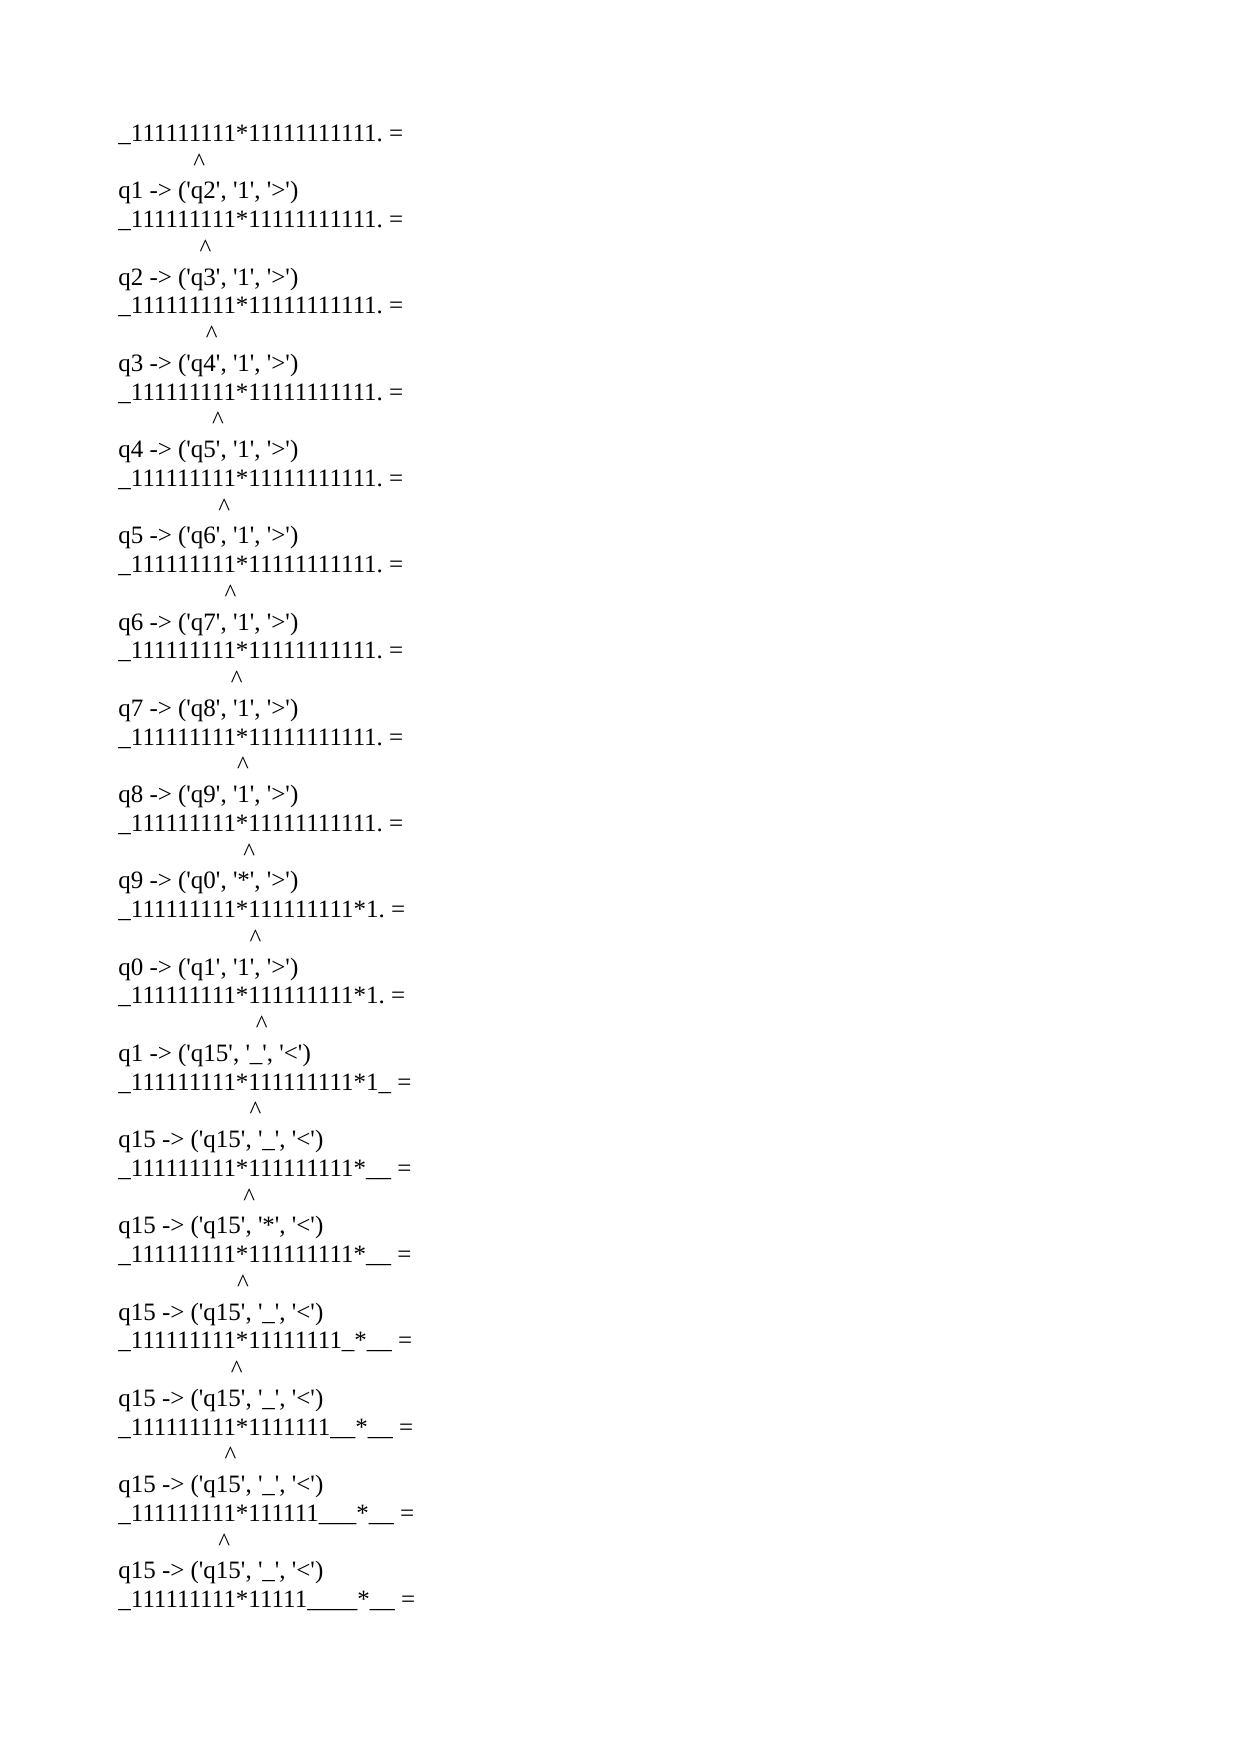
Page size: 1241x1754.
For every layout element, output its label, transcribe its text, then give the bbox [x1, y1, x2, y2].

text q15 -> ('q15', '*', '<') [118, 1211, 1122, 1239]
text q2 -> ('q3', '1', '>') [118, 262, 1122, 291]
text _111111111*111111111*1. = [118, 981, 1122, 1009]
text q1 -> ('q2', '1', '>') [118, 176, 1122, 204]
text q1 -> ('q15', '_', '<') [118, 1038, 1122, 1067]
text ^ [118, 233, 1122, 262]
text ^ [118, 751, 1122, 779]
text ^ [118, 147, 1122, 176]
text q9 -> ('q0', '*', '>') [118, 866, 1122, 894]
text ^ [118, 1527, 1122, 1556]
text ^ [118, 1354, 1122, 1383]
text q15 -> ('q15', '_', '<') [118, 1124, 1122, 1153]
text ^ [118, 406, 1122, 434]
text _111111111*111111111*__ = [118, 1153, 1122, 1182]
text ^ [118, 923, 1122, 952]
text ^ [118, 664, 1122, 693]
text q7 -> ('q8', '1', '>') [118, 693, 1122, 722]
text _111111111*11111111111. = [118, 118, 1122, 147]
text ^ [118, 1268, 1122, 1297]
text _111111111*11111111111. = [118, 377, 1122, 406]
text _111111111*11111111111. = [118, 463, 1122, 492]
text _111111111*11111111111. = [118, 291, 1122, 319]
text ^ [118, 837, 1122, 866]
text ^ [118, 1096, 1122, 1124]
text ^ [118, 492, 1122, 521]
text _111111111*11111111111. = [118, 549, 1122, 578]
text q3 -> ('q4', '1', '>') [118, 348, 1122, 377]
text _111111111*1111111__*__ = [118, 1412, 1122, 1441]
text q6 -> ('q7', '1', '>') [118, 607, 1122, 636]
text _111111111*111111111*1. = [118, 894, 1122, 923]
text ^ [118, 319, 1122, 348]
text q4 -> ('q5', '1', '>') [118, 434, 1122, 463]
text _111111111*11111111111. = [118, 204, 1122, 233]
text q15 -> ('q15', '_', '<') [118, 1469, 1122, 1498]
text q15 -> ('q15', '_', '<') [118, 1297, 1122, 1326]
text ^ [118, 1182, 1122, 1211]
text q5 -> ('q6', '1', '>') [118, 521, 1122, 549]
text _111111111*11111111_*__ = [118, 1326, 1122, 1354]
text q8 -> ('q9', '1', '>') [118, 779, 1122, 808]
text _111111111*11111____*__ = [118, 1584, 1122, 1613]
text ^ [118, 578, 1122, 607]
text q0 -> ('q1', '1', '>') [118, 952, 1122, 981]
text _111111111*11111111111. = [118, 636, 1122, 664]
text ^ [118, 1009, 1122, 1038]
text q15 -> ('q15', '_', '<') [118, 1556, 1122, 1584]
text _111111111*111111111*1_ = [118, 1067, 1122, 1096]
text q15 -> ('q15', '_', '<') [118, 1383, 1122, 1412]
text _111111111*111111111*__ = [118, 1239, 1122, 1268]
text ^ [118, 1441, 1122, 1469]
text _111111111*11111111111. = [118, 722, 1122, 751]
text _111111111*11111111111. = [118, 808, 1122, 837]
text _111111111*111111___*__ = [118, 1498, 1122, 1527]
